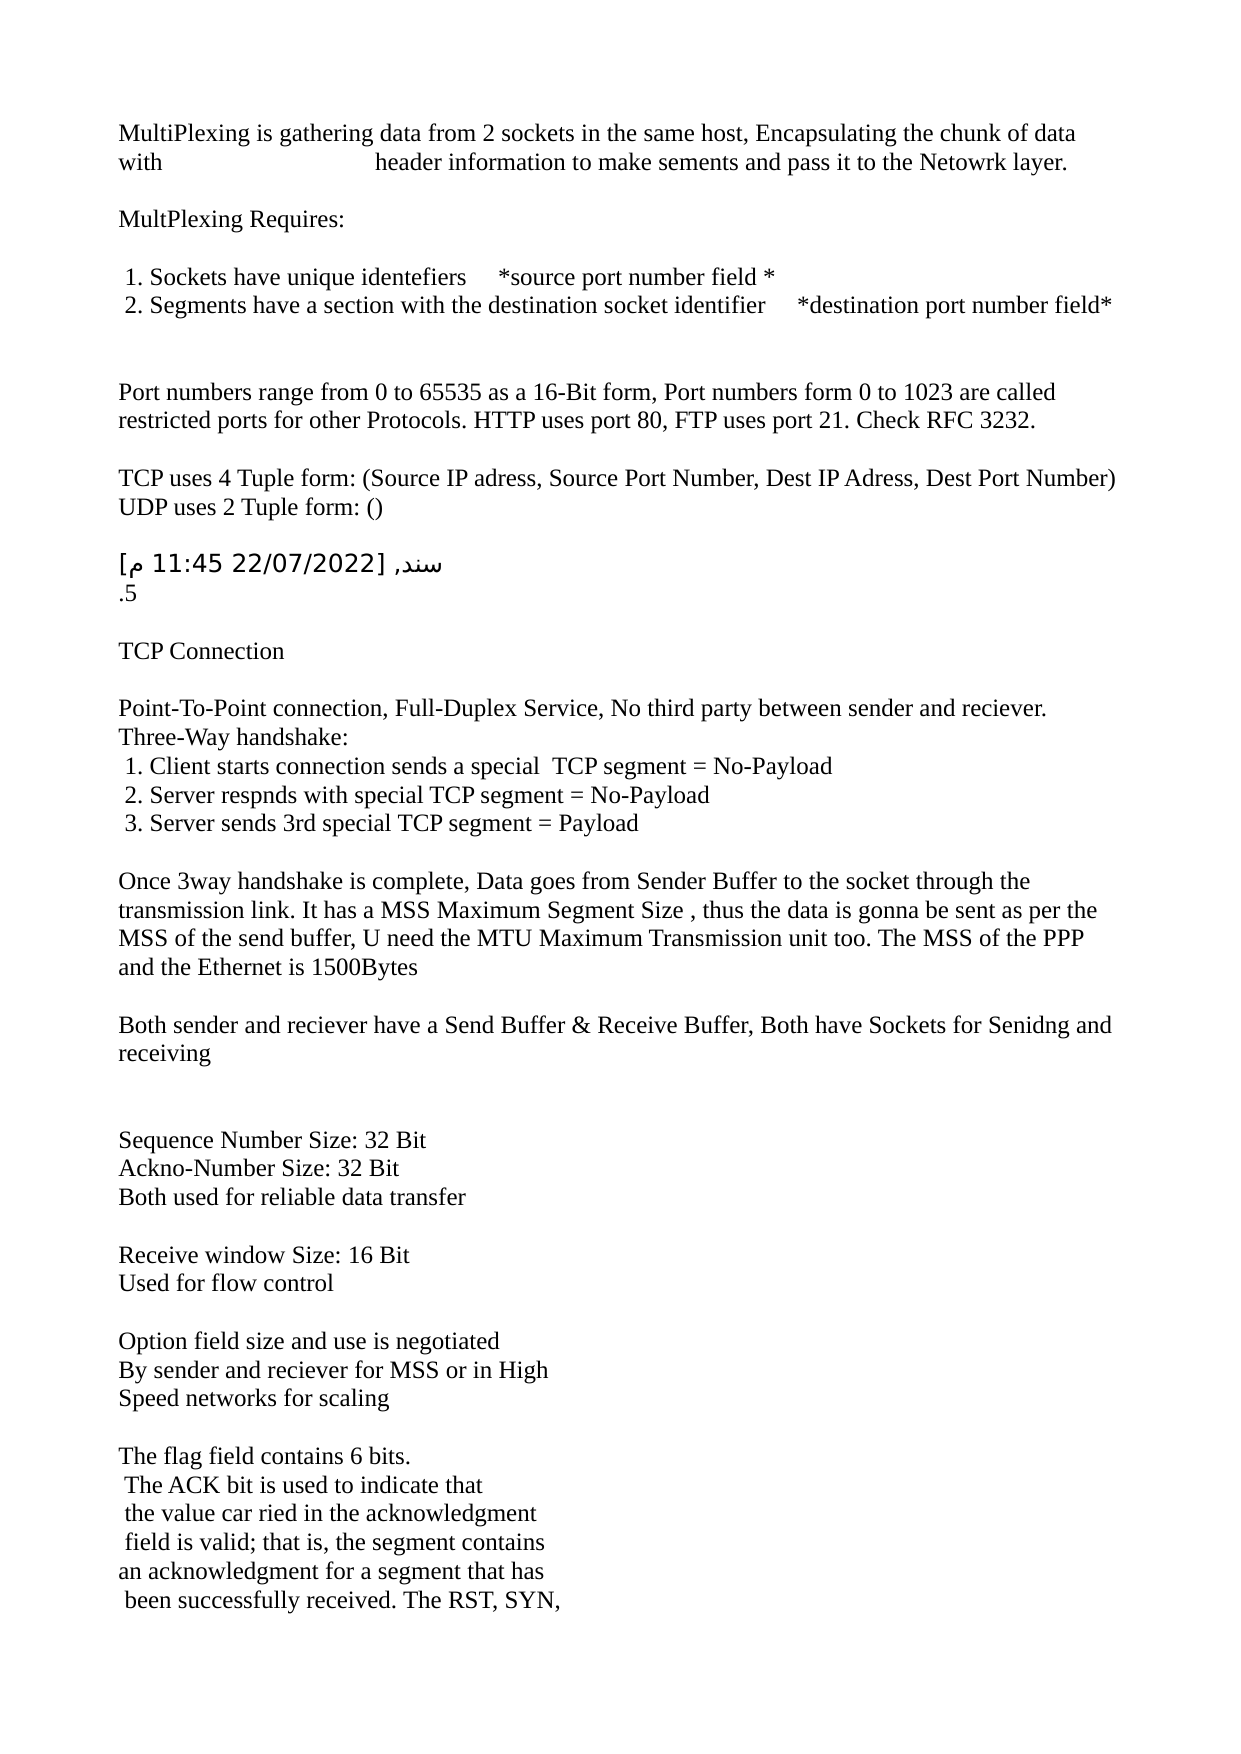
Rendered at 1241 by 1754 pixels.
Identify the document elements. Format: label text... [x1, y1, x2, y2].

text the value car ried in the acknowledgment [118, 1498, 1122, 1527]
text Option field size and use is negotiated [118, 1326, 1122, 1355]
text 1. Sockets have unique identefiers *source port number field * [118, 262, 1122, 291]
text MultiPlexing is gathering data from 2 sockets in the same host, Encapsulating the chunk of data with header information to make sements and pass it to the Netowrk layer. [118, 118, 1122, 176]
text 2. Server respnds with special TCP segment = No-Payload [118, 780, 1122, 808]
text Both used for reliable data transfer [118, 1182, 1122, 1211]
text UDP uses 2 Tuple form: () [118, 492, 1122, 521]
text Receive window Size: 16 Bit [118, 1240, 1122, 1268]
text field is valid; that is, the segment contains [118, 1527, 1122, 1556]
text TCP Connection [118, 636, 1122, 665]
text been successfully received. The RST, SYN, [118, 1585, 1122, 1613]
text Once 3way handshake is complete, Data goes from Sender Buffer to the socket through the transmission link. It has a MSS Maximum Segment Size , thus the data is gonna be sent as per the MSS of the send buffer, U need the MTU Maximum Transmission unit too. The MSS of the PPP and the Ethernet is 1500Bytes [118, 866, 1122, 981]
text Three-Way handshake: [118, 722, 1122, 751]
text The flag field contains 6 bits. [118, 1441, 1122, 1470]
text Ackno-Number Size: 32 Bit [118, 1153, 1122, 1182]
text Port numbers range from 0 to 65535 as a 16-Bit form, Port numbers form 0 to 1023 are called restricted ports for other Protocols. HTTP uses port 80, FTP uses port 21. Check RFC 3232. [118, 377, 1122, 434]
text an acknowledgment for a segment that has [118, 1556, 1122, 1585]
text Speed networks for scaling [118, 1383, 1122, 1412]
text .5 [118, 578, 1122, 607]
text TCP uses 4 Tuple form: (Source IP adress, Source Port Number, Dest IP Adress, Dest Port Number) [118, 463, 1122, 492]
text 3. Server sends 3rd special TCP segment = Payload [118, 808, 1122, 837]
text Both sender and reciever have a Send Buffer & Receive Buffer, Both have Sockets for Senidng and receiving [118, 1010, 1122, 1067]
text 1. Client starts connection sends a special TCP segment = No-Payload [118, 751, 1122, 780]
text Used for flow control [118, 1268, 1122, 1297]
text The ACK bit is used to indicate that [118, 1470, 1122, 1498]
text MultPlexing Requires: [118, 204, 1122, 233]
text Sequence Number Size: 32 Bit [118, 1125, 1122, 1153]
text By sender and reciever for MSS or in High [118, 1355, 1122, 1383]
text 2. Segments have a section with the destination socket identifier *destination port number field* [118, 291, 1122, 319]
text Point-To-Point connection, Full-Duplex Service, No third party between sender and reciever. [118, 693, 1122, 722]
text سند, [22/07/2022 11:45 م] [118, 549, 1122, 578]
